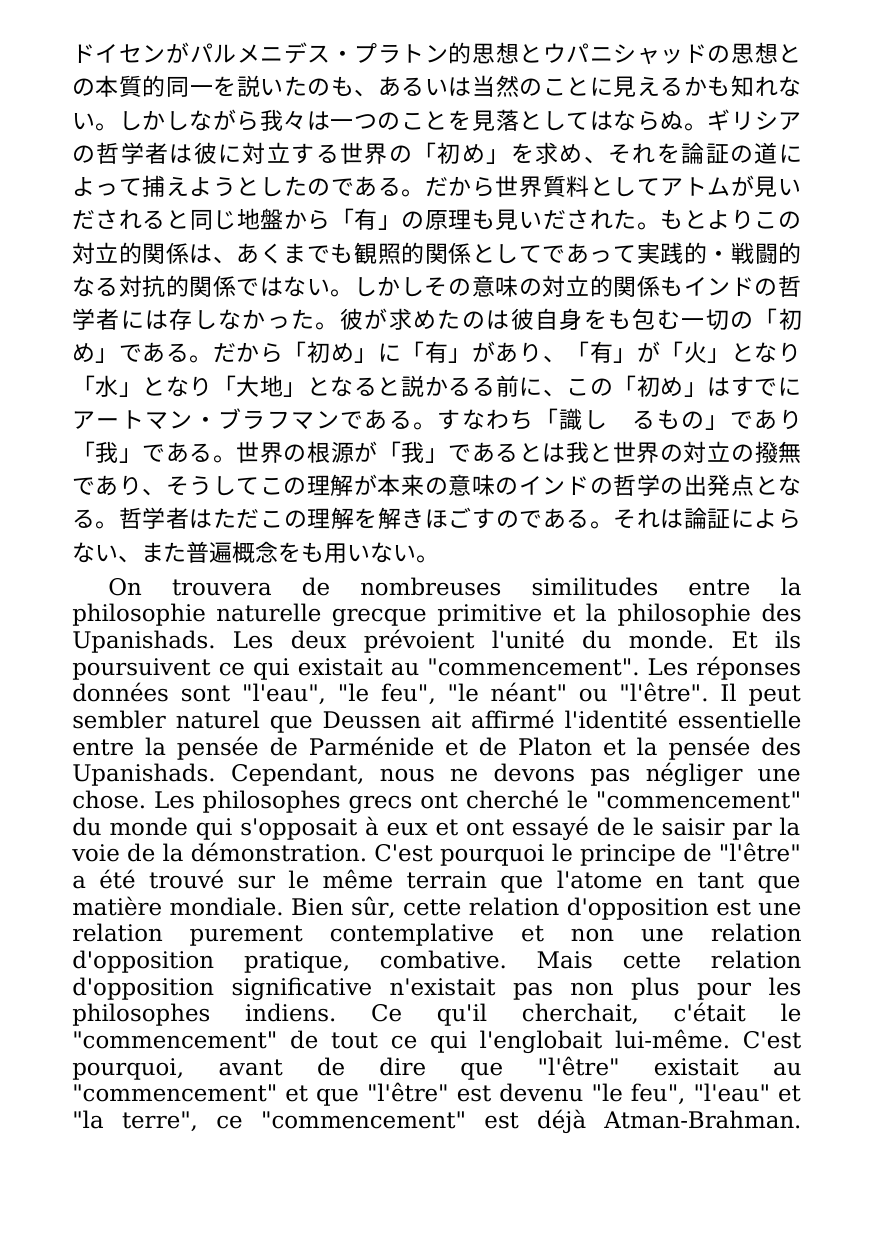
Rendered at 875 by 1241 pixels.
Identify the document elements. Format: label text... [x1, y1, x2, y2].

text On trouvera de nombreuses similitudes entre la philosophie naturelle grecque primitive et la philosophie des Upanishads. Les deux prévoient l'unité du monde. Et ils poursuivent ce qui existait au "commencement". Les réponses données sont "l'eau", "le feu", "le néant" ou "l'être". Il peut sembler naturel que Deussen ait affirmé l'identité essentielle entre la pensée de Parménide et de Platon et la pensée des Upanishads. Cependant, nous ne devons pas négliger une chose. Les philosophes grecs ont cherché le "commencement" du monde qui s'opposait à eux et ont essayé de le saisir par la voie de la démonstration. C'est pourquoi le principe de "l'être" a été trouvé sur le même terrain que l'atome en tant que matière mondiale. Bien sûr, cette relation d'opposition est une relation purement contemplative et non une relation d'opposition pratique, combative. Mais cette relation d'opposition significative n'existait pas non plus pour les philosophes indiens. Ce qu'il cherchait, c'était le "commencement" de tout ce qui l'englobait lui-même. C'est pourquoi, avant de dire que "l'être" existait au "commencement" et que "l'être" est devenu "le feu", "l'eau" et "la terre", ce "commencement" est déjà Atman-Brahman. [72, 574, 802, 1134]
text ドイセンがパルメニデス・プラトン的思想とウパニシャッドの思想との本質的同一を説いたのも、あるいは当然のことに見えるかも知れない。しかしながら我々は一つのことを見落としてはならぬ。ギリシアの哲学者は彼に対立する世界の「初め」を求め、それを論証の道によって捕えようとしたのである。だから世界質料としてアトムが見いだされると同じ地盤から「有」の原理も見いだされた。もとよりこの対立的関係は、あくまでも観照的関係としてであって実践的・戦闘的なる対抗的関係ではない。しかしその意味の対立的関係もインドの哲学者には存しなかった。彼が求めたのは彼自身をも包む一切の「初め」である。だから「初め」に「有」があり、「有」が「火」となり「水」となり「大地」となると説かるる前に、この「初め」はすでにアートマン・ブラフマンである。すなわち「識し るもの」であり「我」である。世界の根源が「我」であるとは我と世界の対立の撥無であり、そうしてこの理解が本来の意味のインドの哲学の出発点となる。哲学者はただこの理解を解きほごすのである。それは論証によらない、また普遍概念をも用いない。 [72, 36, 802, 568]
